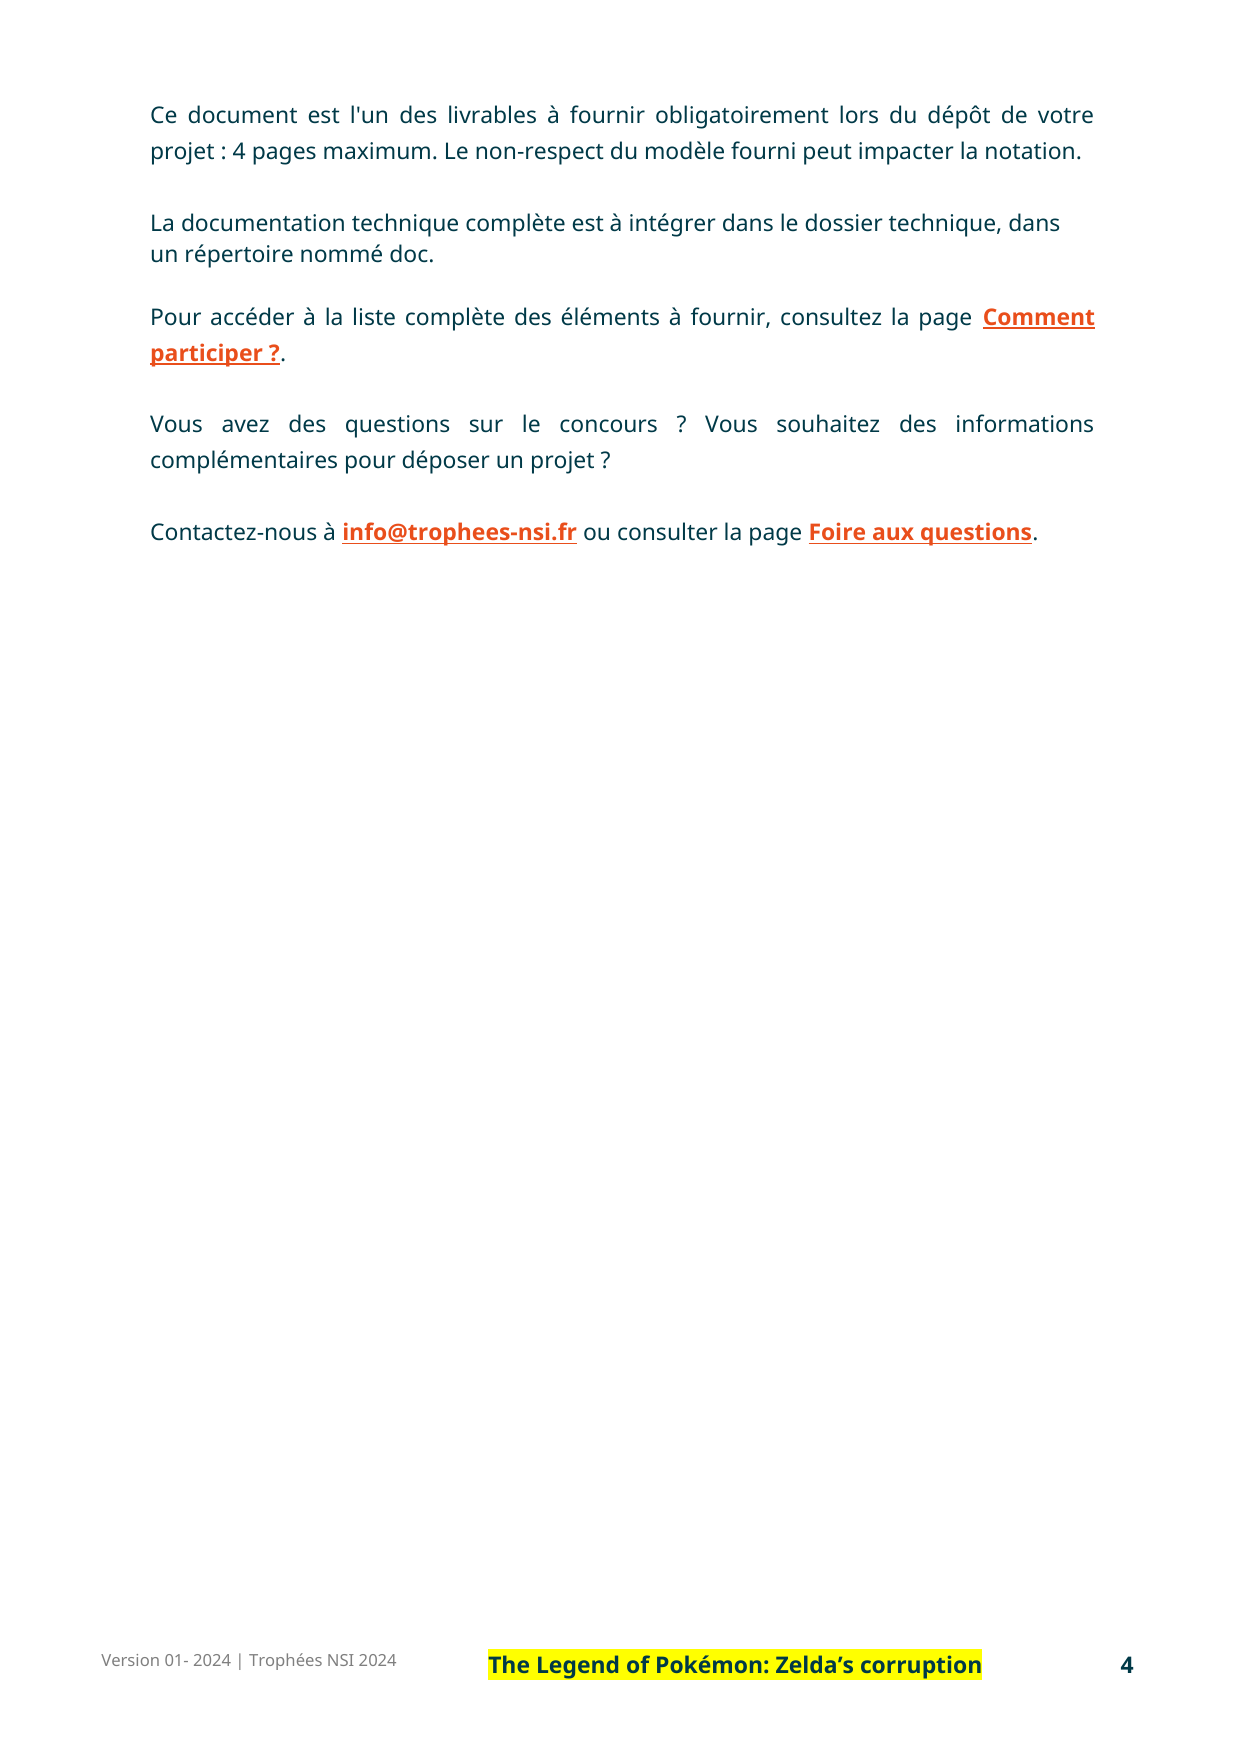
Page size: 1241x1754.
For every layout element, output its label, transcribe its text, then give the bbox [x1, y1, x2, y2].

text Ce document est l'un des livrables à fournir obligatoirement lors du dépôt de votre projet : 4 pages maximum. Le non-respect du modèle fourni peut impacter la notation. [150, 99, 1095, 166]
text Vous avez des questions sur le concours ? Vous souhaitez des informations complémentaires pour déposer un projet ? [150, 408, 1095, 476]
text Pour accéder à la liste complète des éléments à fournir, consultez la page Comment participer ?. [150, 301, 1095, 368]
text La documentation technique complète est à intégrer dans le dossier technique, dans un répertoire nommé doc. [150, 207, 1090, 269]
text Contactez-nous à info@trophees-nsi.fr ou consulter la page Foire aux questions. [150, 516, 1095, 547]
